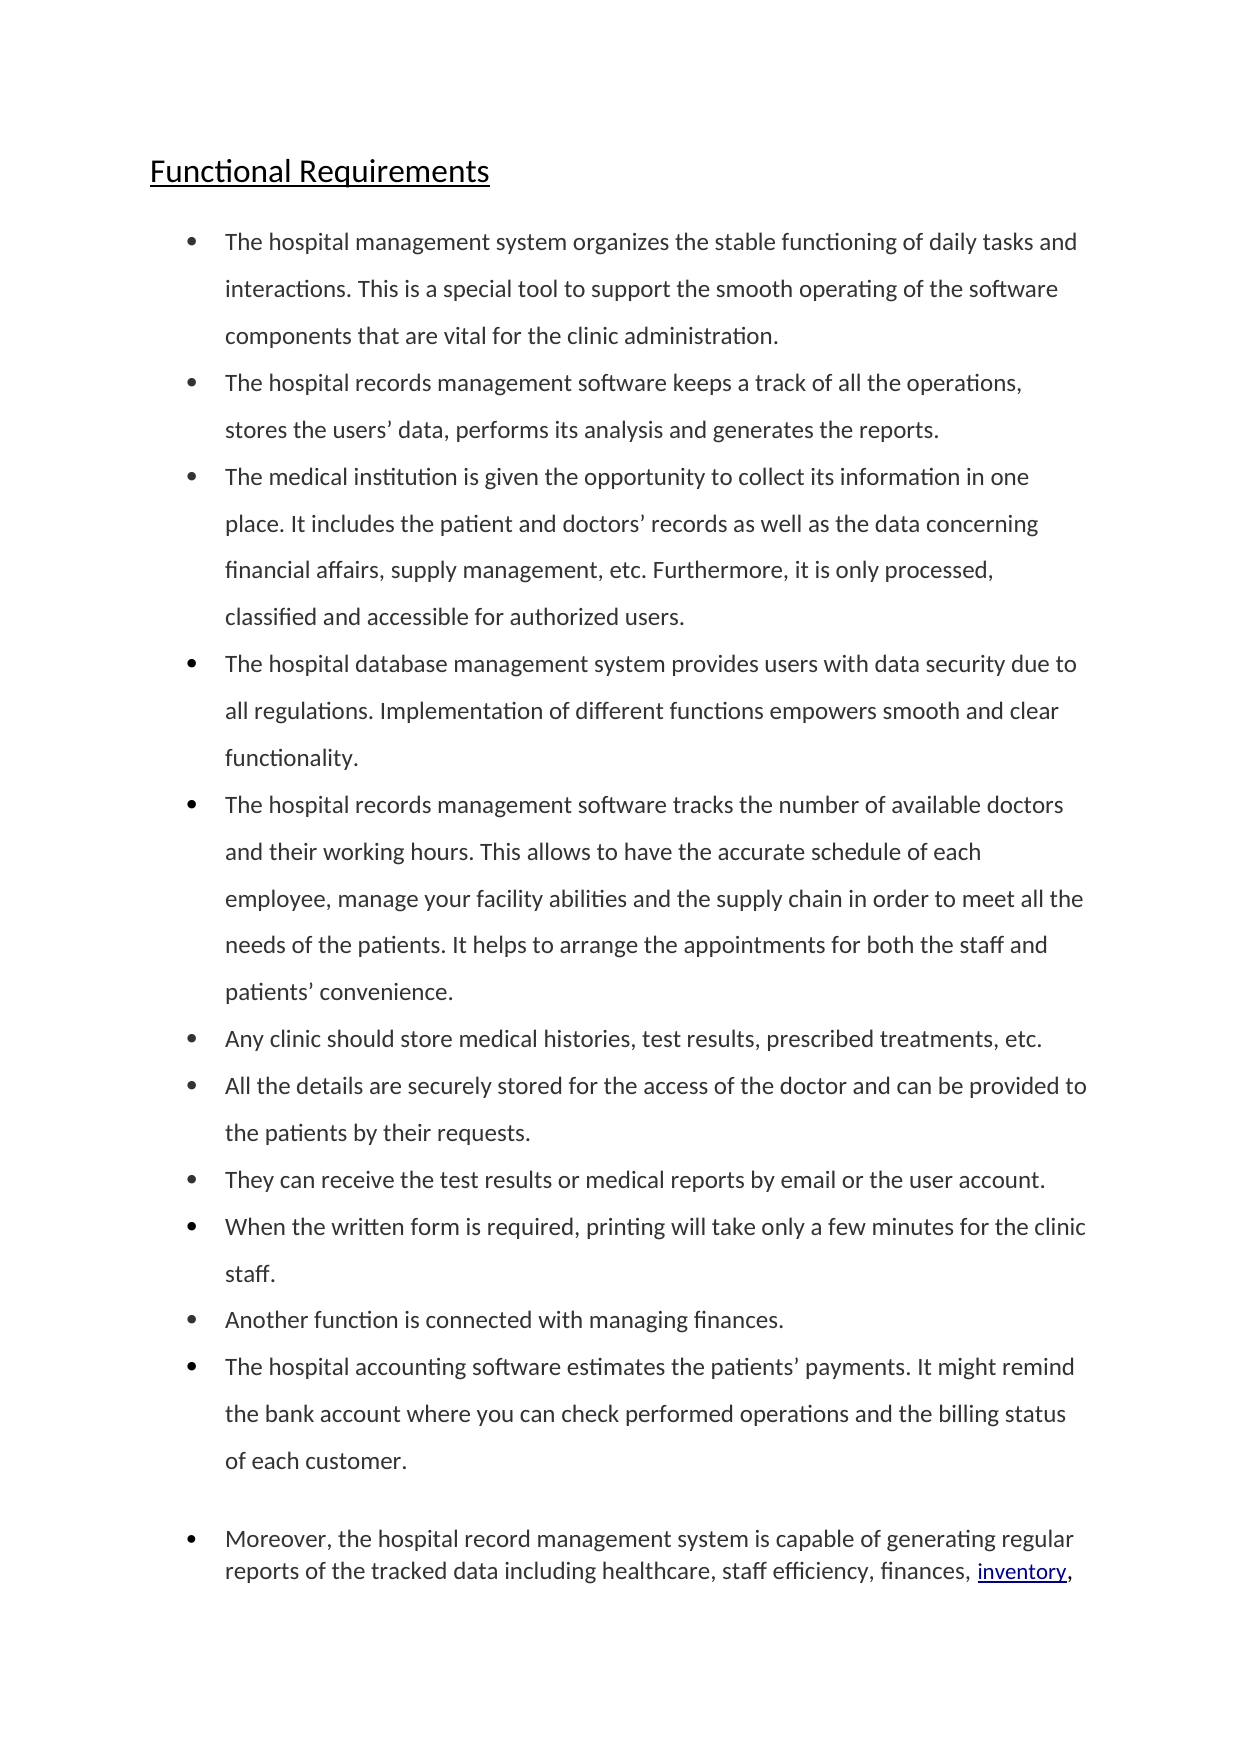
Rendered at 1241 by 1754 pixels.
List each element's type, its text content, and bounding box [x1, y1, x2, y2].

list Any clinic should store medical histories, test results, prescribed treatments, etc. [187, 1007, 1090, 1054]
list When the written form is required, printing will take only a few minutes for the clinic staff. [187, 1194, 1090, 1288]
list Another function is connected with managing finances. [187, 1288, 1090, 1335]
list The hospital accounting software estimates the patients’ payments. It might remind the bank account where you can check performed operations and the billing status of each customer. [187, 1335, 1090, 1476]
list The hospital records management software keeps a track of all the operations, stores the users’ data, performs its analysis and generates the reports. [187, 351, 1090, 444]
text Functional Requirements [150, 150, 1090, 191]
list The hospital database management system provides users with data security due to all regulations. Implementation of different functions empowers smooth and clear functionality. [187, 632, 1090, 773]
list The hospital records management software tracks the number of available doctors and their working hours. This allows to have the accurate schedule of each employee, manage your facility abilities and the supply chain in order to meet all the needs of the patients. It helps to arrange the appointments for both the staff and patients’ convenience. [187, 773, 1090, 1007]
list They can receive the test results or medical reports by email or the user account. [187, 1148, 1090, 1194]
list Moreover, the hospital record management system is capable of generating regular reports of the tracked data including healthcare, staff efficiency, finances, inventory, [187, 1523, 1090, 1586]
list The hospital management system organizes the stable functioning of daily tasks and interactions. This is a special tool to support the smooth operating of the software components that are vital for the clinic administration. [187, 210, 1090, 351]
list All the details are securely stored for the access of the doctor and can be provided to the patients by their requests. [187, 1054, 1090, 1148]
list The medical institution is given the opportunity to collect its information in one place. It includes the patient and doctors’ records as well as the data concerning financial affairs, supply management, etc. Furthermore, it is only processed, classified and accessible for authorized users. [187, 444, 1090, 632]
